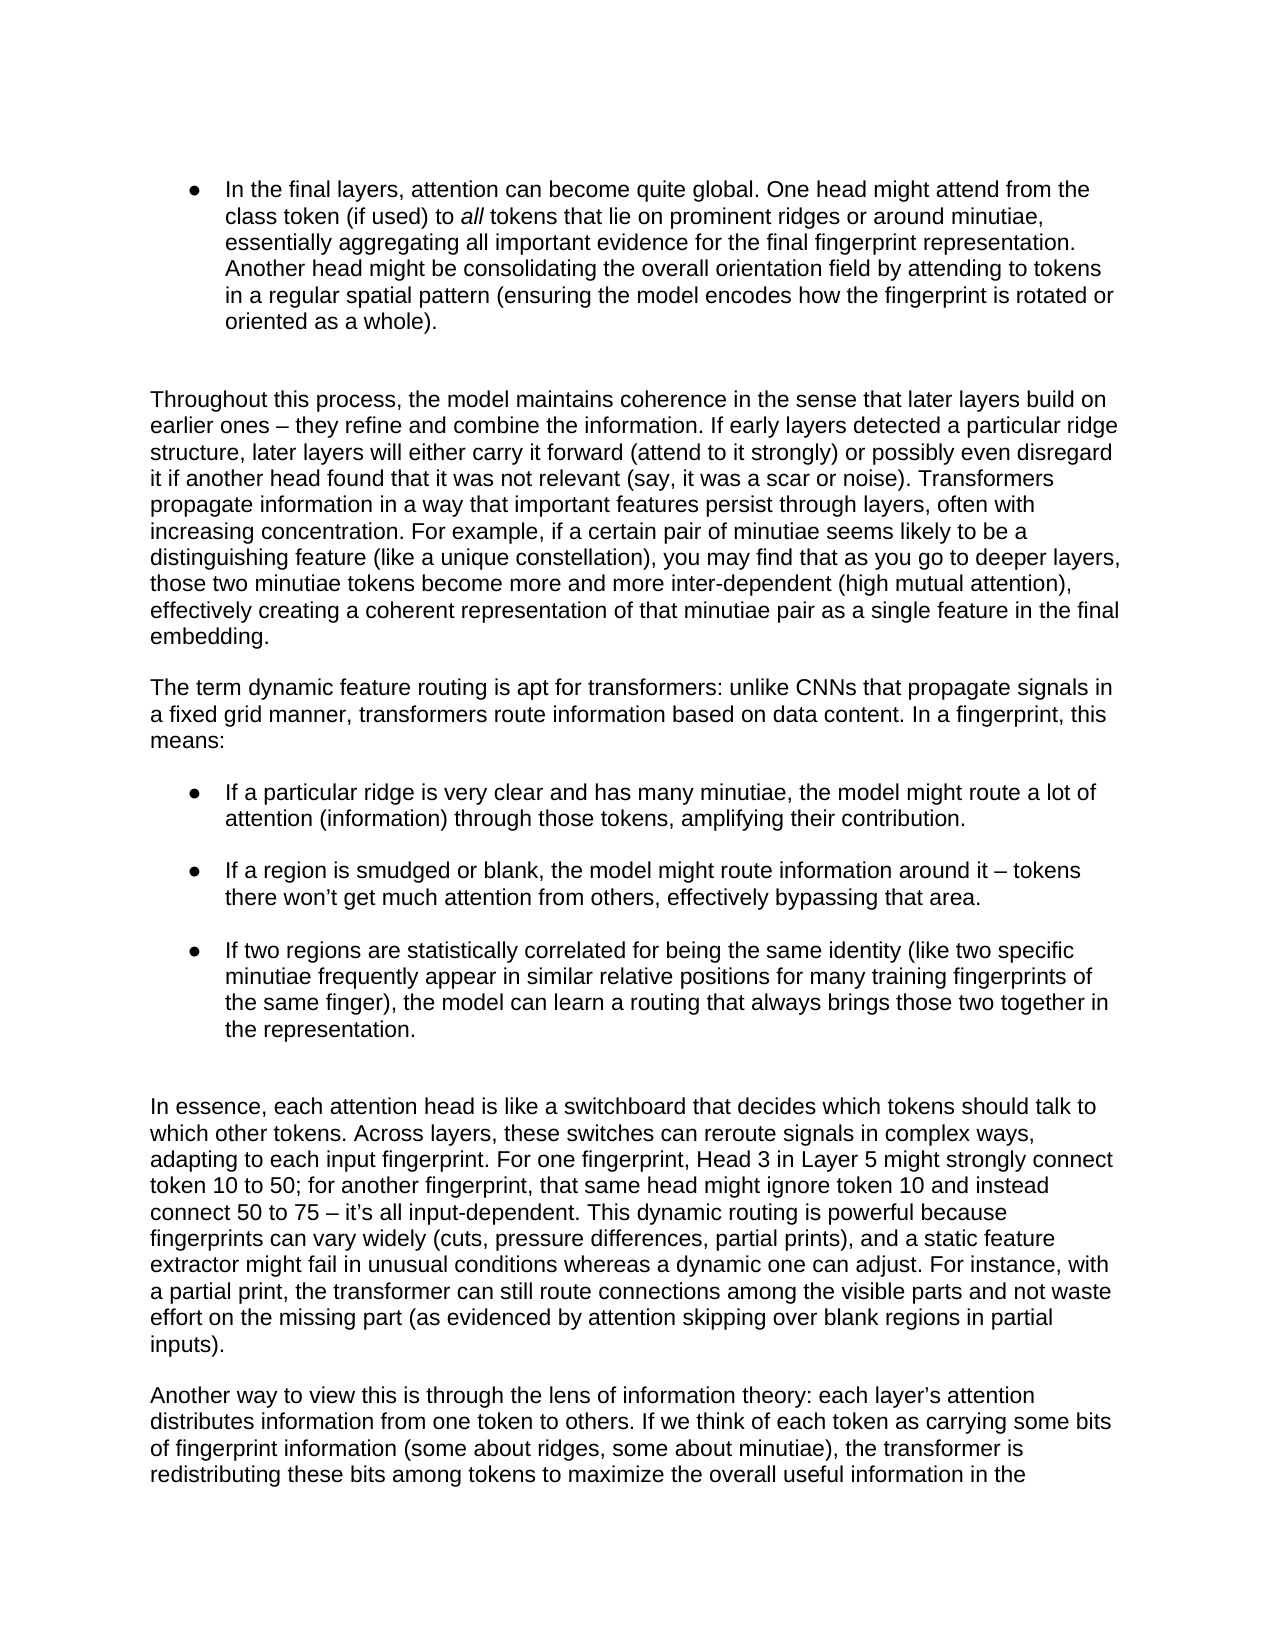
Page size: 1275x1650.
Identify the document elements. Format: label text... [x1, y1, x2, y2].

text In essence, each attention head is like a switchboard that decides which tokens should talk to which other tokens. Across layers, these switches can reroute signals in complex ways, adapting to each input fingerprint. For one fingerprint, Head 3 in Layer 5 might strongly connect token 10 to 50; for another fingerprint, that same head might ignore token 10 and instead connect 50 to 75 – it’s all input-dependent. This dynamic routing is powerful because fingerprints can vary widely (cuts, pressure differences, partial prints), and a static feature extractor might fail in unusual conditions whereas a dynamic one can adjust. For instance, with a partial print, the transformer can still route connections among the visible parts and not waste effort on the missing part (as evidenced by attention skipping over blank regions in partial inputs). [150, 1093, 1125, 1357]
list [187, 150, 1125, 176]
list In the final layers, attention can become quite global. One head might attend from the class token (if used) to all tokens that lie on prominent ridges or around minutiae, essentially aggregating all important evidence for the final fingerprint representation. Another head might be consolidating the overall orientation field by attending to tokens in a regular spatial pattern (ensuring the model encodes how the fingerprint is rotated or oriented as a whole). [187, 176, 1125, 361]
list If two regions are statistically correlated for being the same identity (like two specific minutiae frequently appear in similar relative positions for many training fingerprints of the same finger), the model can learn a routing that always brings those two together in the representation. [187, 937, 1125, 1068]
list If a region is smudged or blank, the model might route information around it – tokens there won’t get much attention from others, effectively bypassing that area. [187, 857, 1125, 937]
text The term dynamic feature routing is apt for transformers: unlike CNNs that propagate signals in a fixed grid manner, transformers route information based on data content. In a fingerprint, this means: [150, 674, 1125, 753]
text Throughout this process, the model maintains coherence in the sense that later layers build on earlier ones – they refine and combine the information. If early layers detected a particular ridge structure, later layers will either carry it forward (attend to it strongly) or possibly even disregard it if another head found that it was not relevant (say, it was a scar or noise). Transformers propagate information in a way that important features persist through layers, often with increasing concentration. For example, if a certain pair of minutiae seems likely to be a distinguishing feature (like a unique constellation), you may find that as you go to deeper layers, those two minutiae tokens become more and more inter-dependent (high mutual attention), effectively creating a coherent representation of that minutiae pair as a single feature in the final embedding. [150, 386, 1125, 649]
text Another way to view this is through the lens of information theory: each layer’s attention distributes information from one token to others. If we think of each token as carrying some bits of fingerprint information (some about ridges, some about minutiae), the transformer is redistributing these bits among tokens to maximize the overall useful information in the [150, 1382, 1125, 1487]
list If a particular ridge is very clear and has many minutiae, the model might route a lot of attention (information) through those tokens, amplifying their contribution. [187, 778, 1125, 857]
